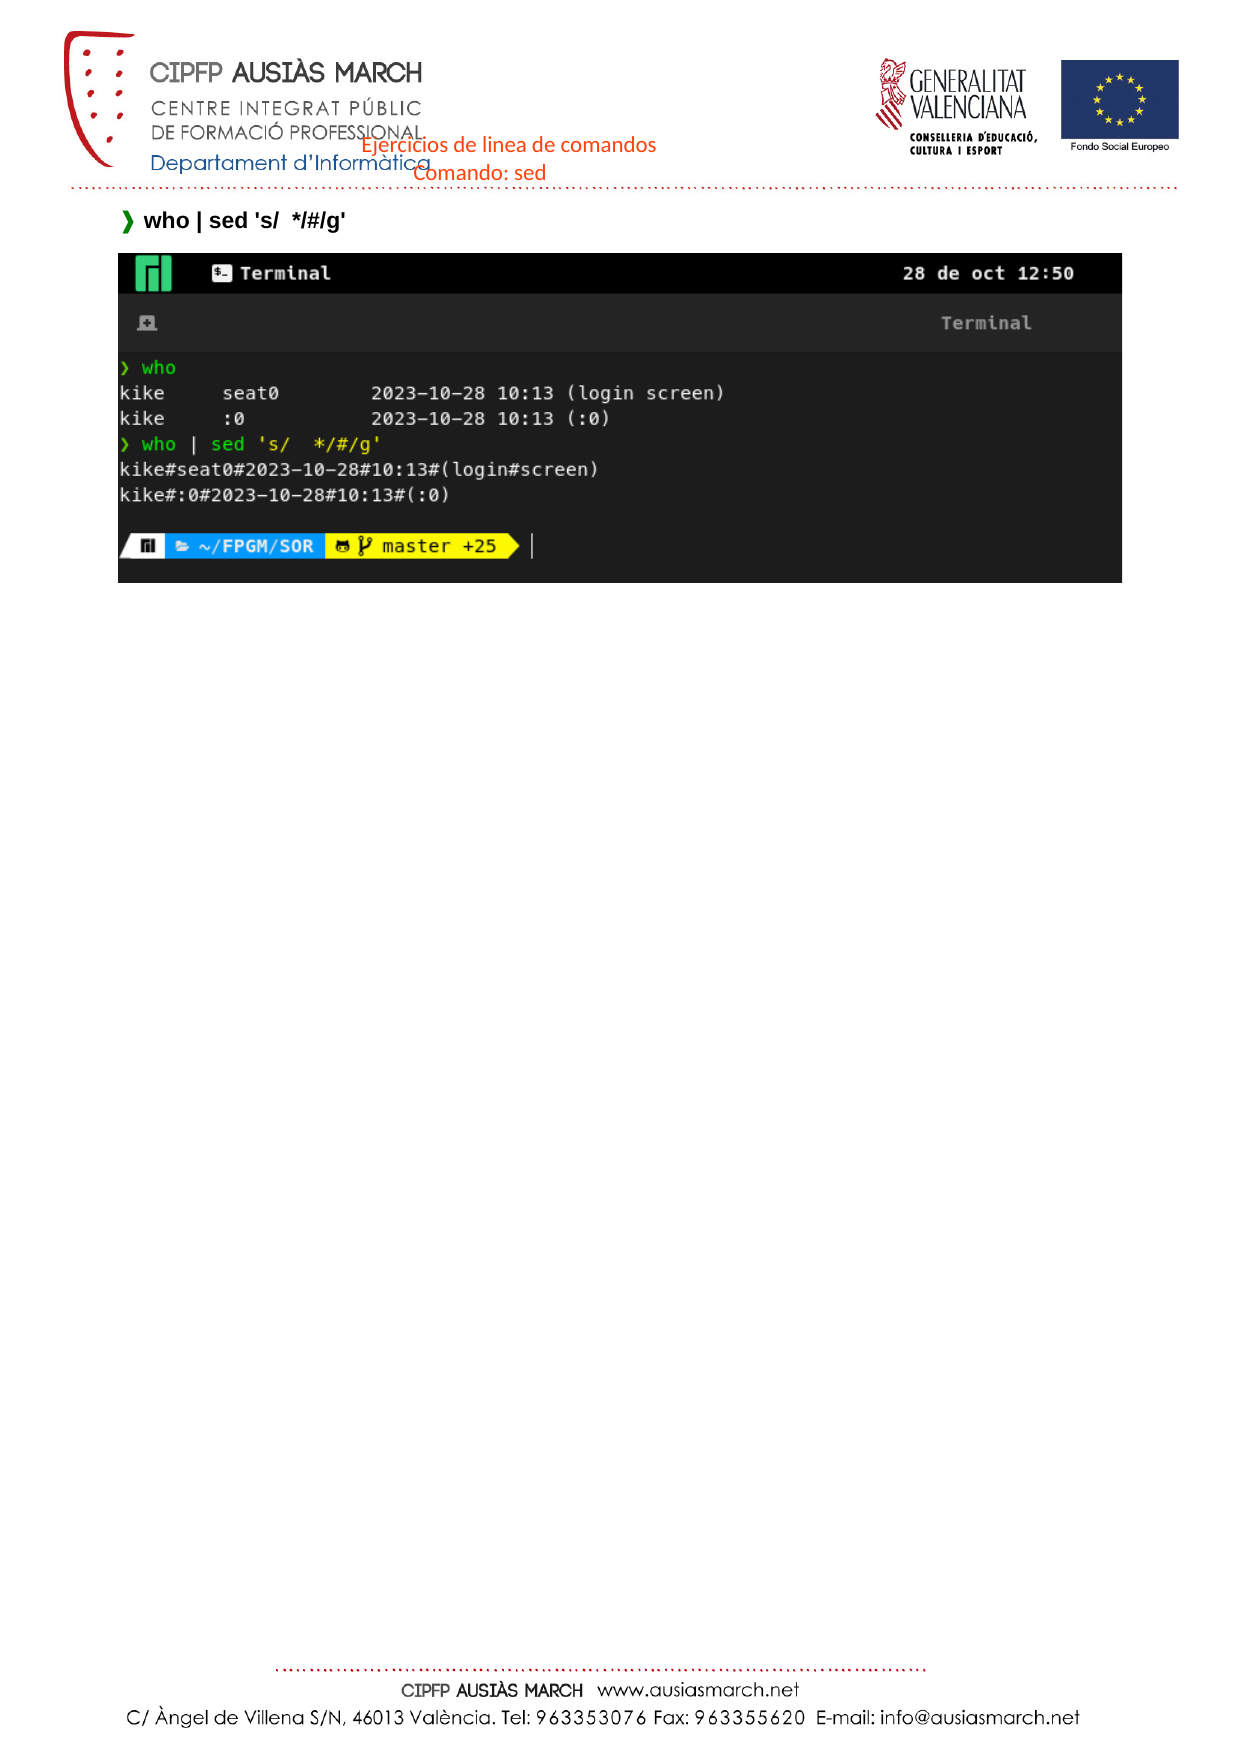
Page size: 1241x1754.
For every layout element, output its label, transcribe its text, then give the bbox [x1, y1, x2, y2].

picture [122, 1662, 1083, 1731]
text ❱ who | sed 's/ */#/g' [118, 207, 1122, 233]
picture [57, 25, 1185, 194]
picture [118, 253, 1123, 583]
